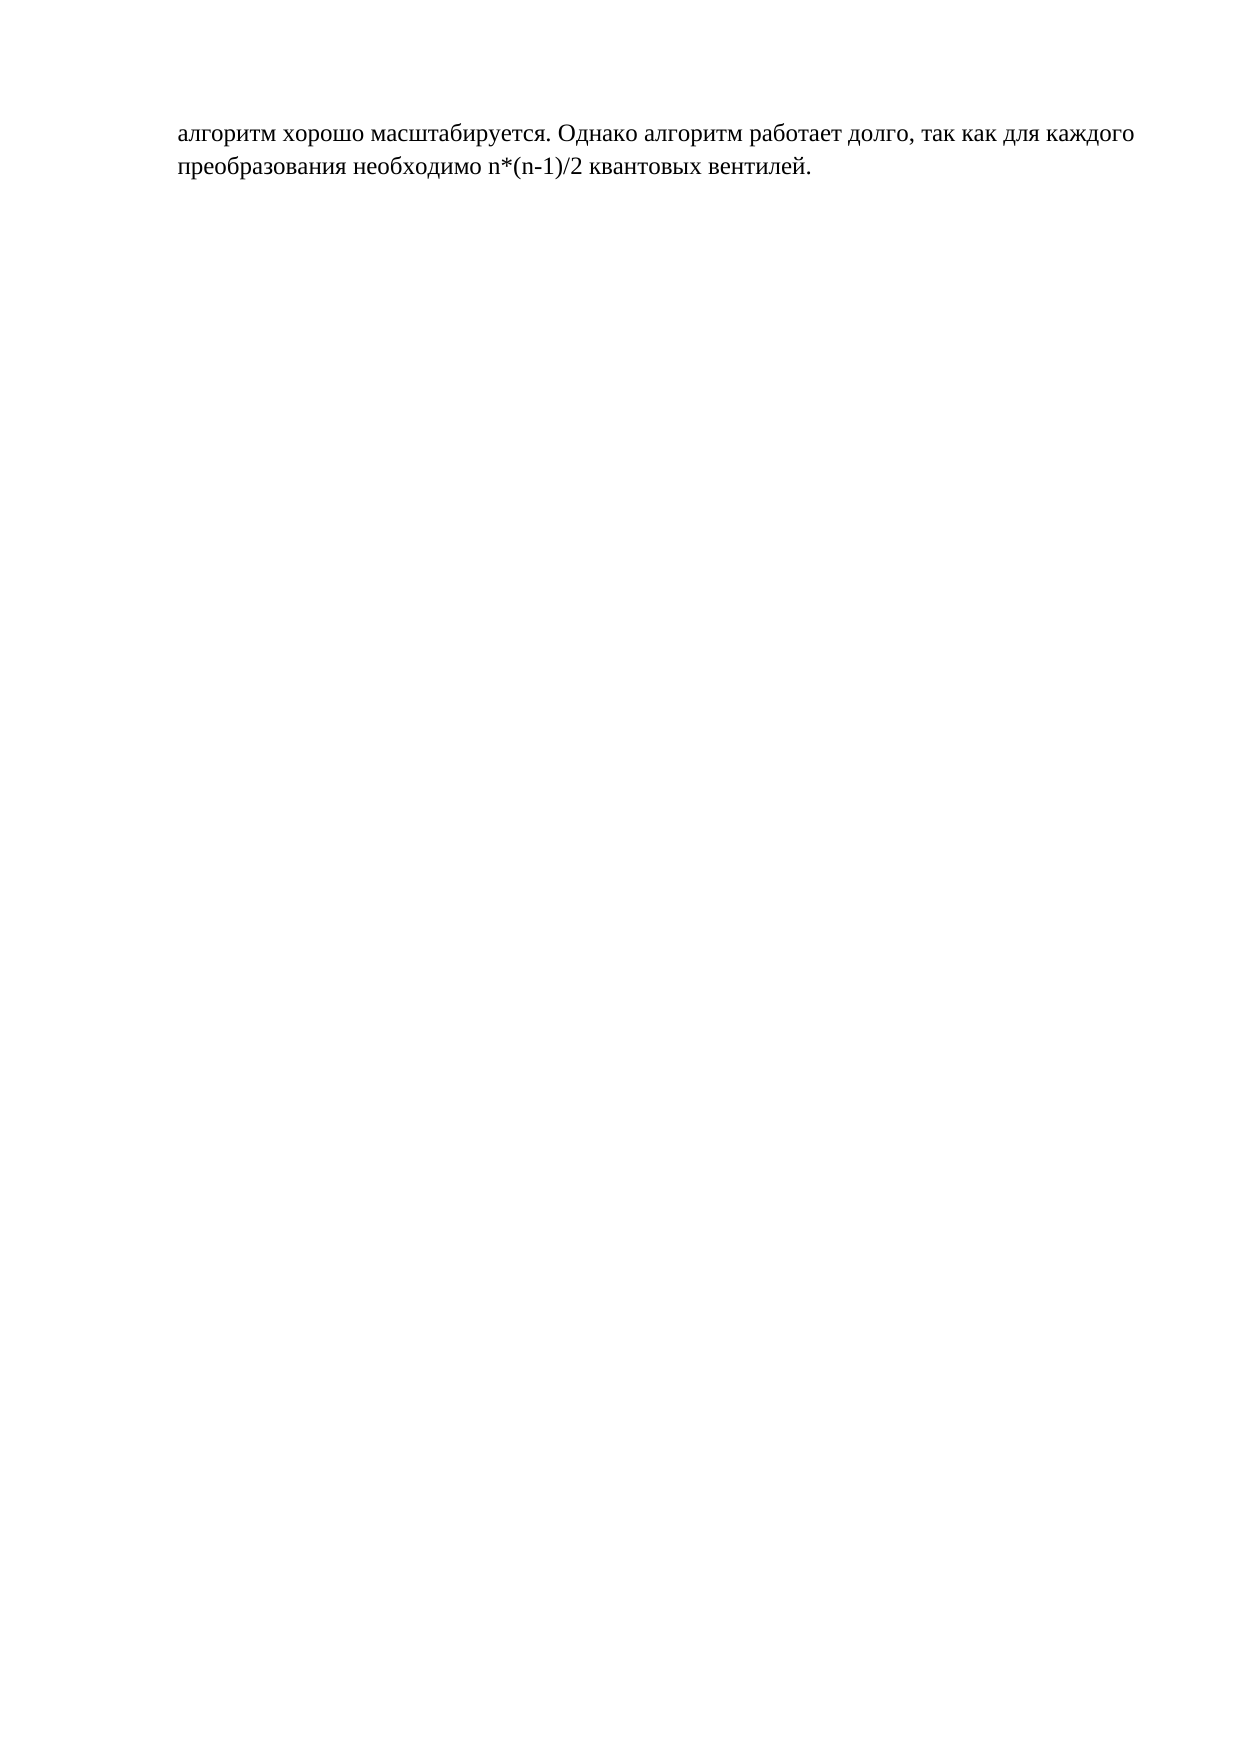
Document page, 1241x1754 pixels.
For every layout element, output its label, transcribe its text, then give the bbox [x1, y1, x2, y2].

text алгоритм хорошо масштабируется. Однако алгоритм работает долго, так как для каждого преобразования необходимо n*(n-1)/2 квантовых вентилей. [177, 118, 1152, 180]
